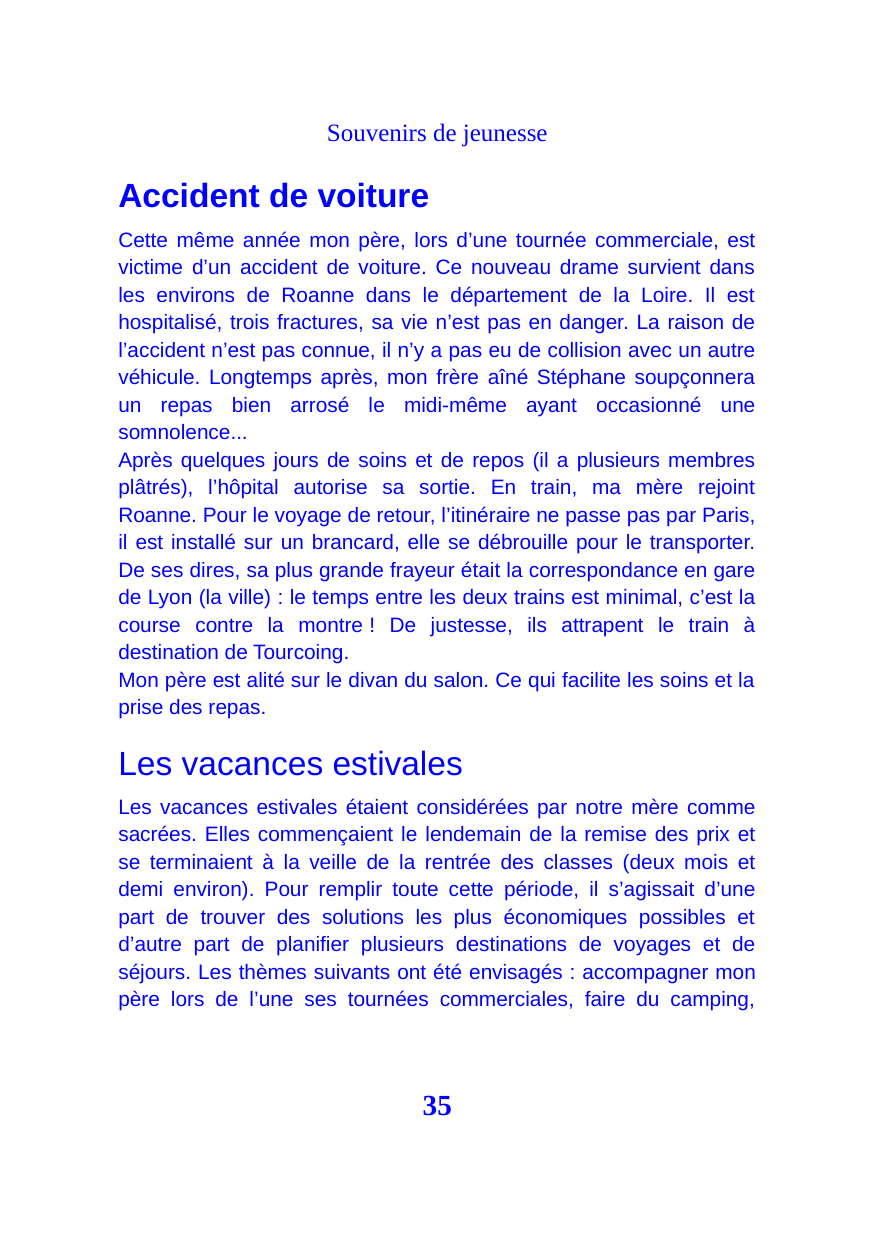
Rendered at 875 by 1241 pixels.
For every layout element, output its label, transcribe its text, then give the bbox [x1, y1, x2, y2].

text Les vacances estivales étaient considérées par notre mère comme sacrées. Elles commençaient le lendemain de la remise des prix et se terminaient à la veille de la rentrée des classes (deux mois et demi environ). Pour remplir toute cette période, il s’agissait d’une part de trouver des solutions les plus économiques possibles et d’autre part de planifier plusieurs destinations de voyages et de séjours. Les thèmes suivants ont été envisagés : accompagner mon père lors de l’une ses tournées commerciales, faire du camping, [118, 794, 756, 1011]
subtitle Les vacances estivales [118, 743, 756, 782]
subtitle Accident de voiture [118, 176, 756, 215]
text Cette même année mon père, lors d’une tournée commerciale, est victime d’un accident de voiture. Ce nouveau drame survient dans les environs de Roanne dans le département de la Loire. Il est hospitalisé, trois fractures, sa vie n’est pas en danger. La raison de l’accident n’est pas connue, il n’y a pas eu de collision avec un autre véhicule. Longtemps après, mon frère aîné Stéphane soupçonnera un repas bien arrosé le midi-même ayant occasionné une somnolence... [118, 227, 756, 444]
text Après quelques jours de soins et de repos (il a plusieurs membres plâtrés), l’hôpital autorise sa sortie. En train, ma mère rejoint Roanne. Pour le voyage de retour, l’itinéraire ne passe pas par Paris, il est installé sur un brancard, elle se débrouille pour le transporter. De ses dires, sa plus grande frayeur était la correspondance en gare de Lyon (la ville) : le temps entre les deux trains est minimal, c’est la course contre la montre ! De justesse, ils attrapent le train à destination de Tourcoing. [118, 447, 756, 664]
text Mon père est alité sur le divan du salon. Ce qui facilite les soins et la prise des repas. [118, 667, 756, 719]
